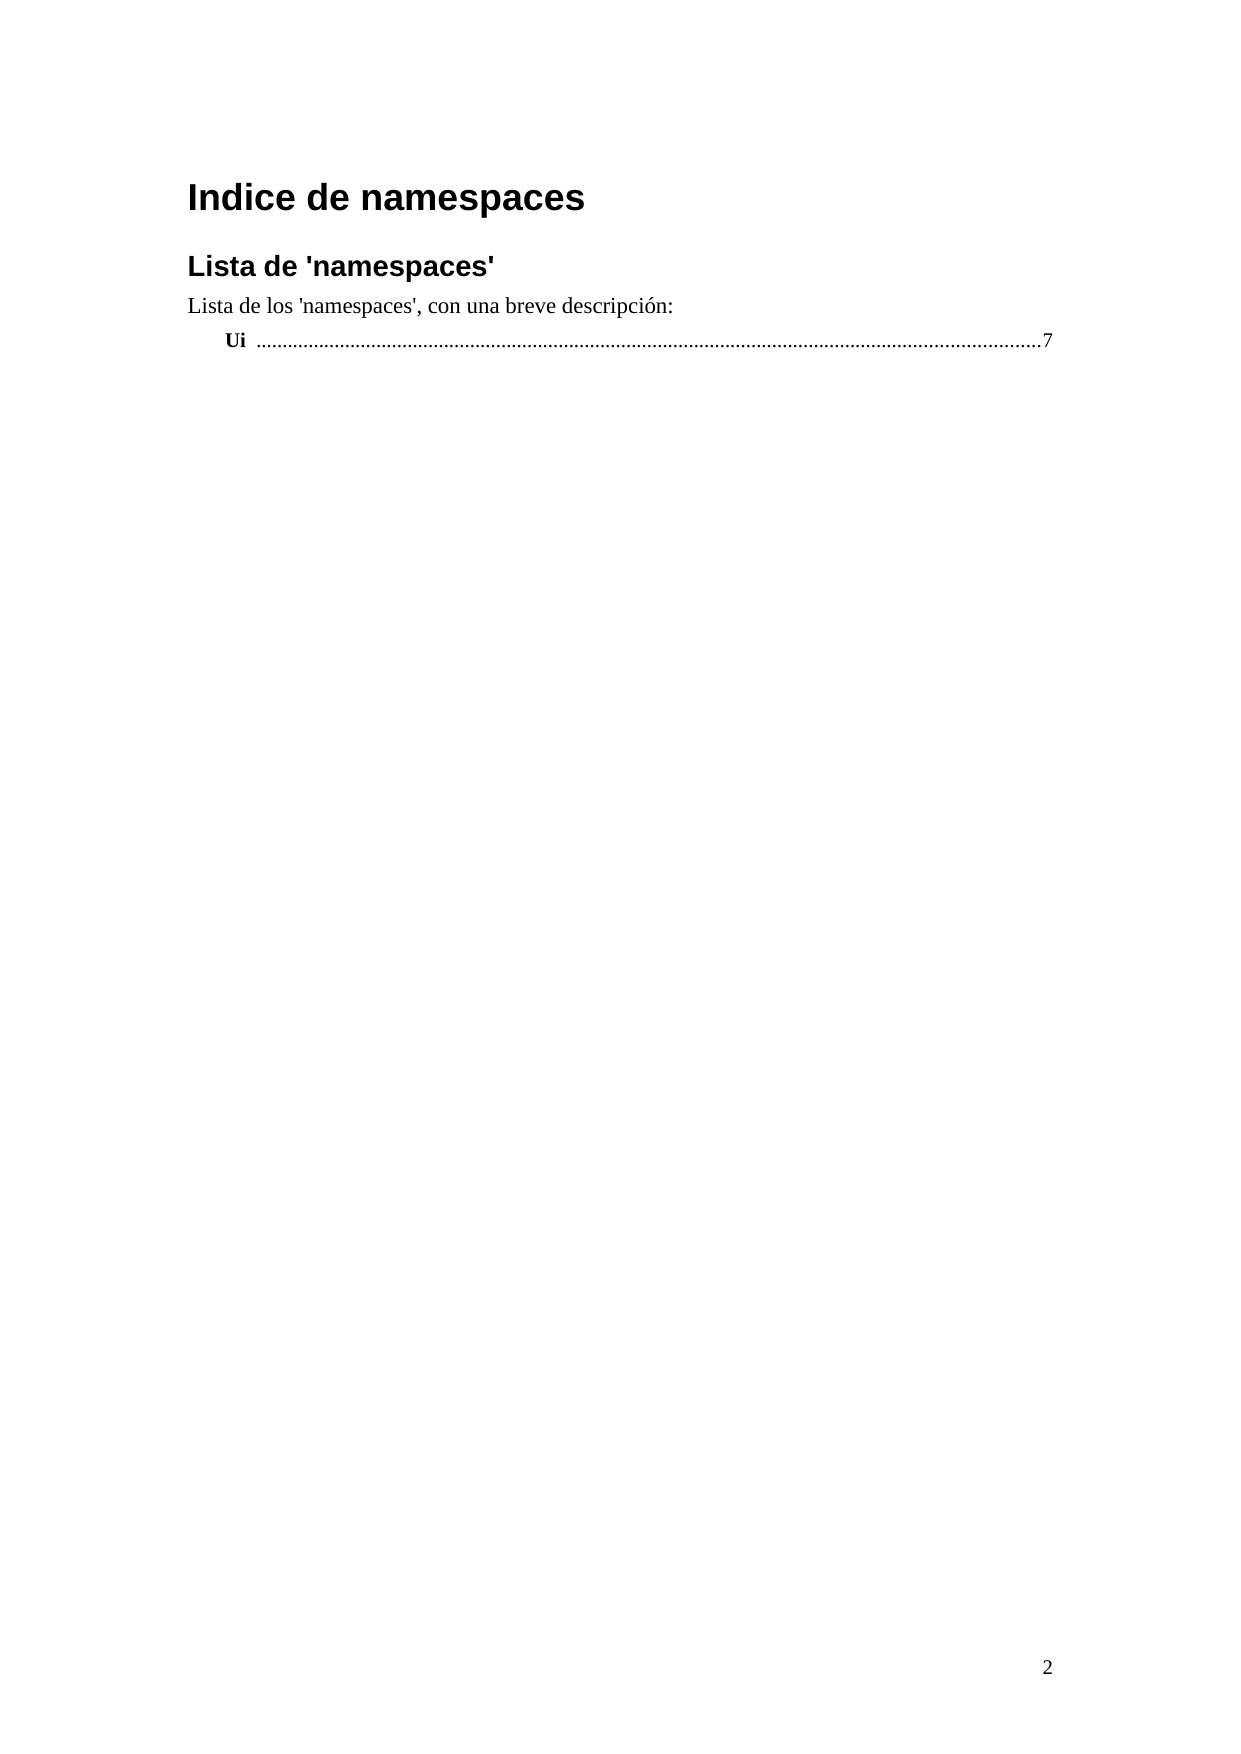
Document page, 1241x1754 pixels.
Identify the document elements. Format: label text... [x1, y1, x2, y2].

text Ui 7 [225, 328, 1053, 352]
subtitle Indice de namespaces [187, 175, 1053, 218]
subtitle Lista de 'namespaces' [187, 249, 1053, 283]
text Lista de los 'namespaces', con una breve descripción: [187, 292, 1053, 319]
